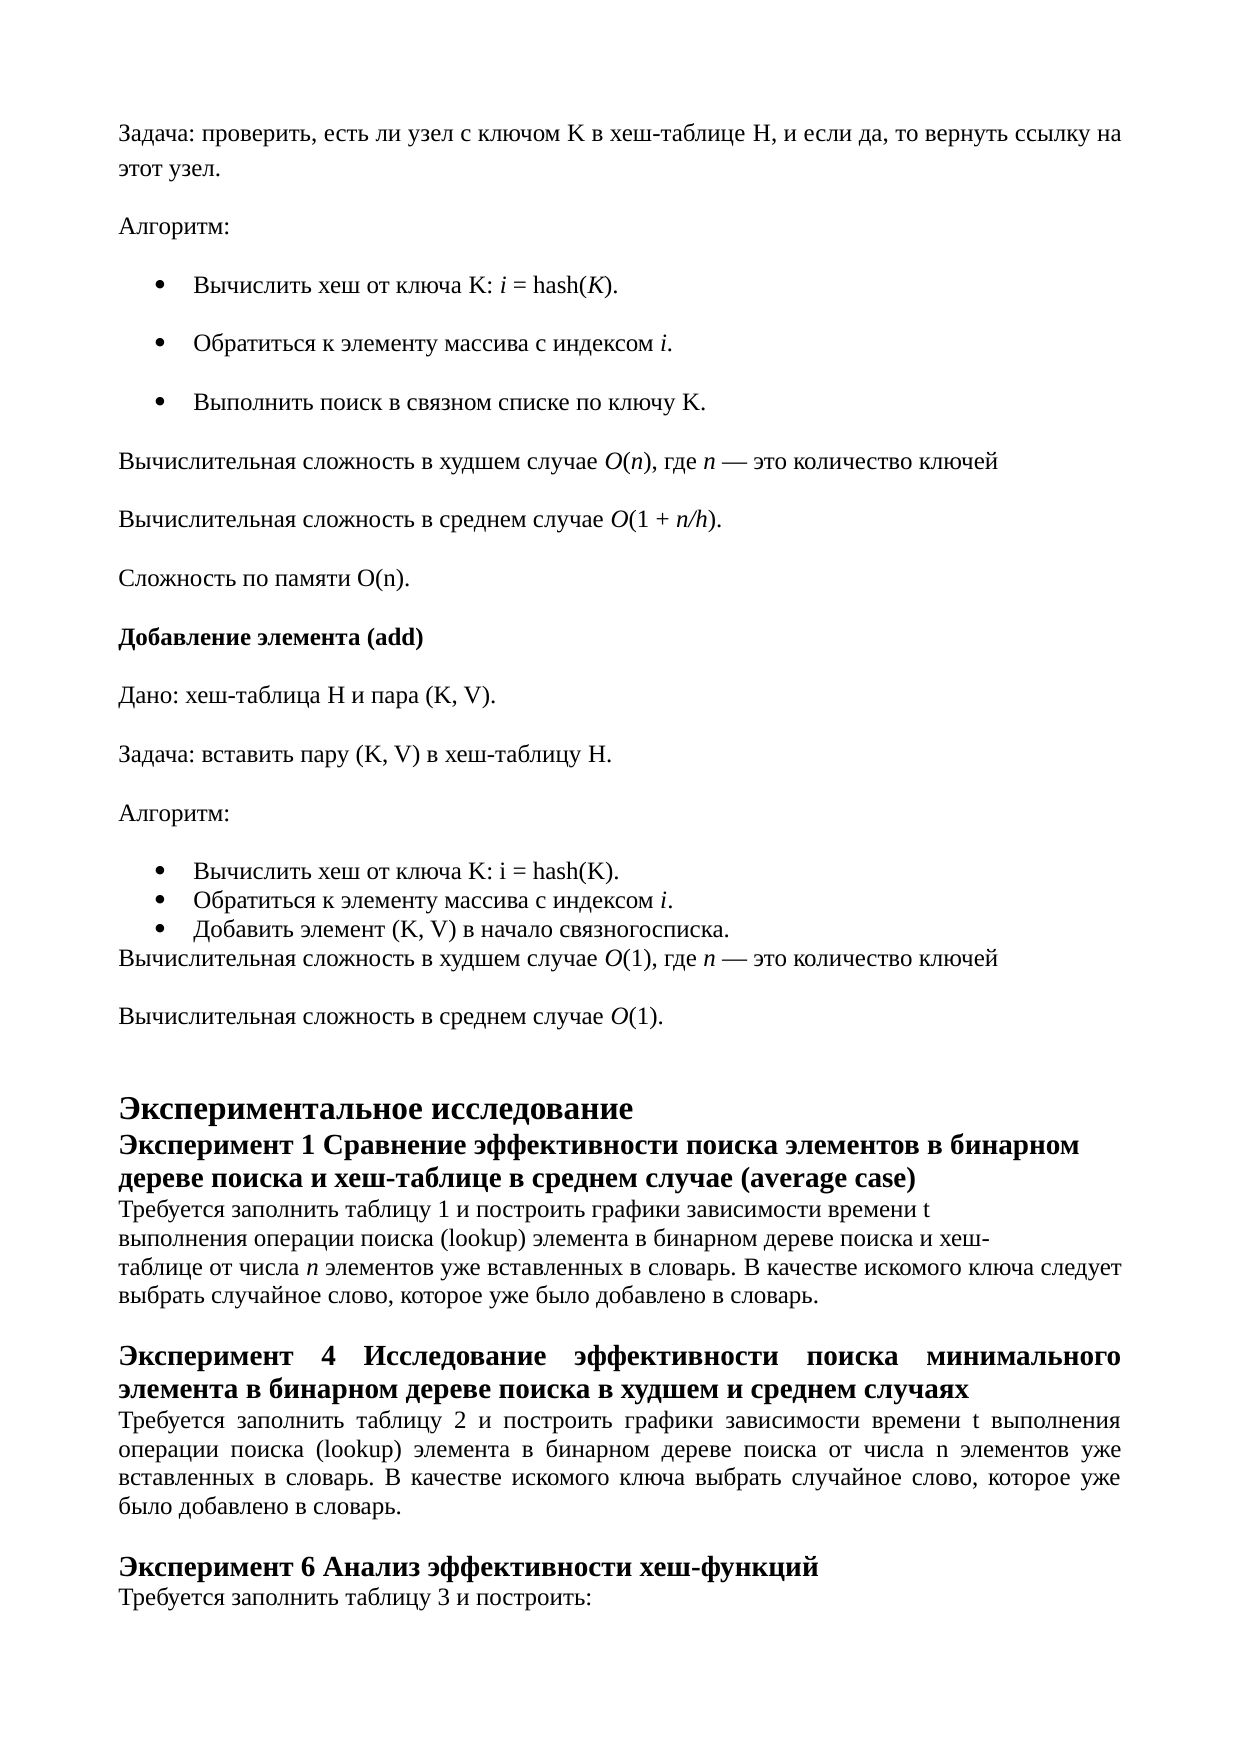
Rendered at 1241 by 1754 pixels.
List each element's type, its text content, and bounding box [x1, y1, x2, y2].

text Требуется заполнить таблицу 1 и построить графики зависимости времени t [118, 1194, 1122, 1223]
text Требуется заполнить таблицу 3 и построить: [118, 1582, 1122, 1611]
text Вычислительная сложность в худшем случае O(n), где n — это количество ключей [118, 446, 1122, 474]
text дереве поиска и хеш-таблице в среднем случае (average case) [118, 1161, 1122, 1194]
text Экспериментальное исследование [118, 1089, 1122, 1127]
text Эксперимент 1 Сравнение эффективности поиска элементов в бинарном [118, 1127, 1122, 1161]
text таблице от числа n элементов уже вставленных в словарь. В качестве искомого ключа следует выбрать случайное слово, которое уже было добавлено в словарь. [118, 1252, 1122, 1309]
text Дано: хеш-таблица H и пара (K, V). [118, 680, 1122, 709]
text Добавление элемента (add) [118, 622, 1122, 651]
text Алгоритм: [118, 798, 1122, 826]
list Выполнить поиск в связном списке по ключу K. [156, 387, 1122, 416]
list Обратиться к элементу массива с индексом i. [156, 885, 1122, 914]
text Сложность по памяти O(n). [118, 563, 1122, 592]
text Алгоритм: [118, 211, 1122, 240]
text Задача: проверить, есть ли узел с ключом K в хеш-таблице H, и если да, то вернуть ссылку на этот узел. [118, 118, 1122, 181]
text Задача: вставить пару (K, V) в хеш-таблицу H. [118, 739, 1122, 768]
text Вычислительная сложность в среднем случае O(1 + n/h). [118, 504, 1122, 533]
text Эксперимент 6 Анализ эффективности хеш-функций [118, 1549, 1122, 1582]
text Эксперимент 4 Исследование эффективности поиска минимального элемента в бинарном дереве поиска в худшем и среднем случаях [118, 1338, 1122, 1405]
list Вычислить хеш от ключа K: i = hash(K). [156, 856, 1122, 885]
text выполнения операции поиска (lookup) элемента в бинарном дереве поиска и хеш- [118, 1223, 1122, 1252]
list Вычислить хеш от ключа K: i = hash(K). [156, 270, 1122, 299]
text Требуется заполнить таблицу 2 и построить графики зависимости времени t выполнения операции поиска (lookup) элемента в бинарном дереве поиска от числа n элементов уже вставленных в словарь. В качестве искомого ключа выбрать случайное слово, которое уже было добавлено в словарь. [118, 1405, 1122, 1520]
text Вычислительная сложность в худшем случае O(1), где n — это количество ключей [118, 943, 1122, 971]
list Добавить элемент (K, V) в начало связногосписка. [156, 914, 1122, 943]
text Вычислительная сложность в среднем случае O(1). [118, 1001, 1122, 1030]
list Обратиться к элементу массива с индексом i. [156, 328, 1122, 357]
